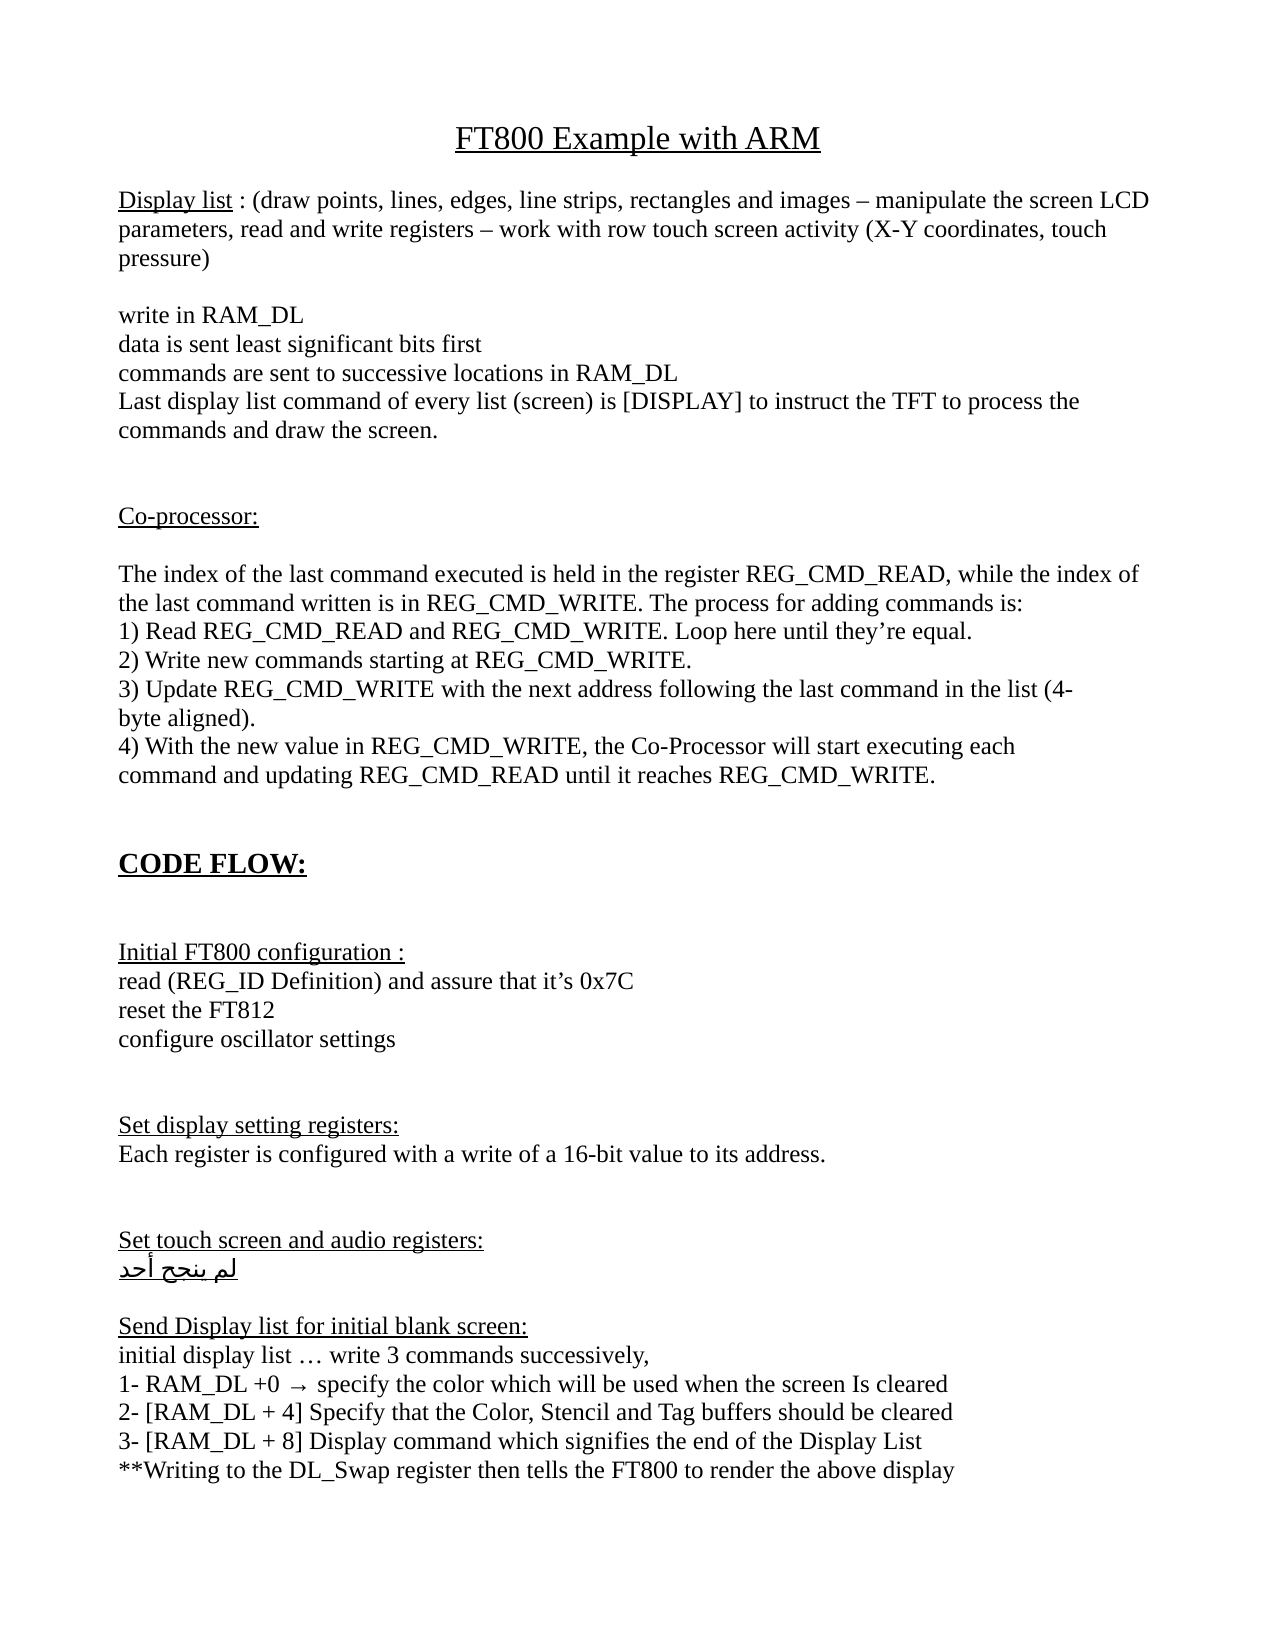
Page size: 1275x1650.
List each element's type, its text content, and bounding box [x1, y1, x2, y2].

text Set display setting registers: [118, 1110, 1157, 1139]
text FT800 Example with ARM [118, 118, 1157, 156]
text Co-processor: [118, 501, 1157, 530]
text commands are sent to successive locations in RAM_DL [118, 358, 1157, 386]
text Set touch screen and audio registers: [118, 1225, 1157, 1254]
text configure oscillator settings [118, 1024, 1157, 1052]
text the last command written is in REG_CMD_WRITE. The process for adding commands is: [118, 588, 1157, 616]
text data is sent least significant bits first [118, 329, 1157, 358]
text 2) Write new commands starting at REG_CMD_WRITE. [118, 645, 1157, 674]
text 1- RAM_DL +0 → specify the color which will be used when the screen Is cleared [118, 1369, 1157, 1397]
text 2- [RAM_DL + 4] Specify that the Color, Stencil and Tag buffers should be cleared [118, 1397, 1157, 1426]
text Send Display list for initial blank screen: [118, 1311, 1157, 1340]
text 1) Read REG_CMD_READ and REG_CMD_WRITE. Loop here until they’re equal. [118, 616, 1157, 645]
text command and updating REG_CMD_READ until it reaches REG_CMD_WRITE. [118, 760, 1157, 789]
text 3- [RAM_DL + 8] Display command which signifies the end of the Display List [118, 1426, 1157, 1455]
text Initial FT800 configuration : [118, 937, 1157, 966]
text initial display list … write 3 commands successively, [118, 1340, 1157, 1369]
text 3) Update REG_CMD_WRITE with the next address following the last command in the list (4- [118, 674, 1157, 703]
text CODE FLOW: [118, 846, 1157, 880]
text Last display list command of every list (screen) is [DISPLAY] to instruct the TFT to process the commands and draw the screen. [118, 386, 1157, 444]
text Each register is configured with a write of a 16-bit value to its address. [118, 1139, 1157, 1167]
text reset the FT812 [118, 995, 1157, 1024]
text Display list : (draw points, lines, edges, line strips, rectangles and images – manipulate the screen LCD parameters, read and write registers – work with row touch screen activity (X-Y coordinates, touch pressure) [118, 185, 1157, 271]
text The index of the last command executed is held in the register REG_CMD_READ, while the index of [118, 559, 1157, 588]
text **Writing to the DL_Swap register then tells the FT800 to render the above display [118, 1455, 1157, 1484]
text 4) With the new value in REG_CMD_WRITE, the Co-Processor will start executing each [118, 731, 1157, 760]
text write in RAM_DL [118, 300, 1157, 329]
text لم ينجح أحد [118, 1254, 1157, 1282]
text byte aligned). [118, 703, 1157, 731]
text read (REG_ID Definition) and assure that it’s 0x7C [118, 966, 1157, 995]
